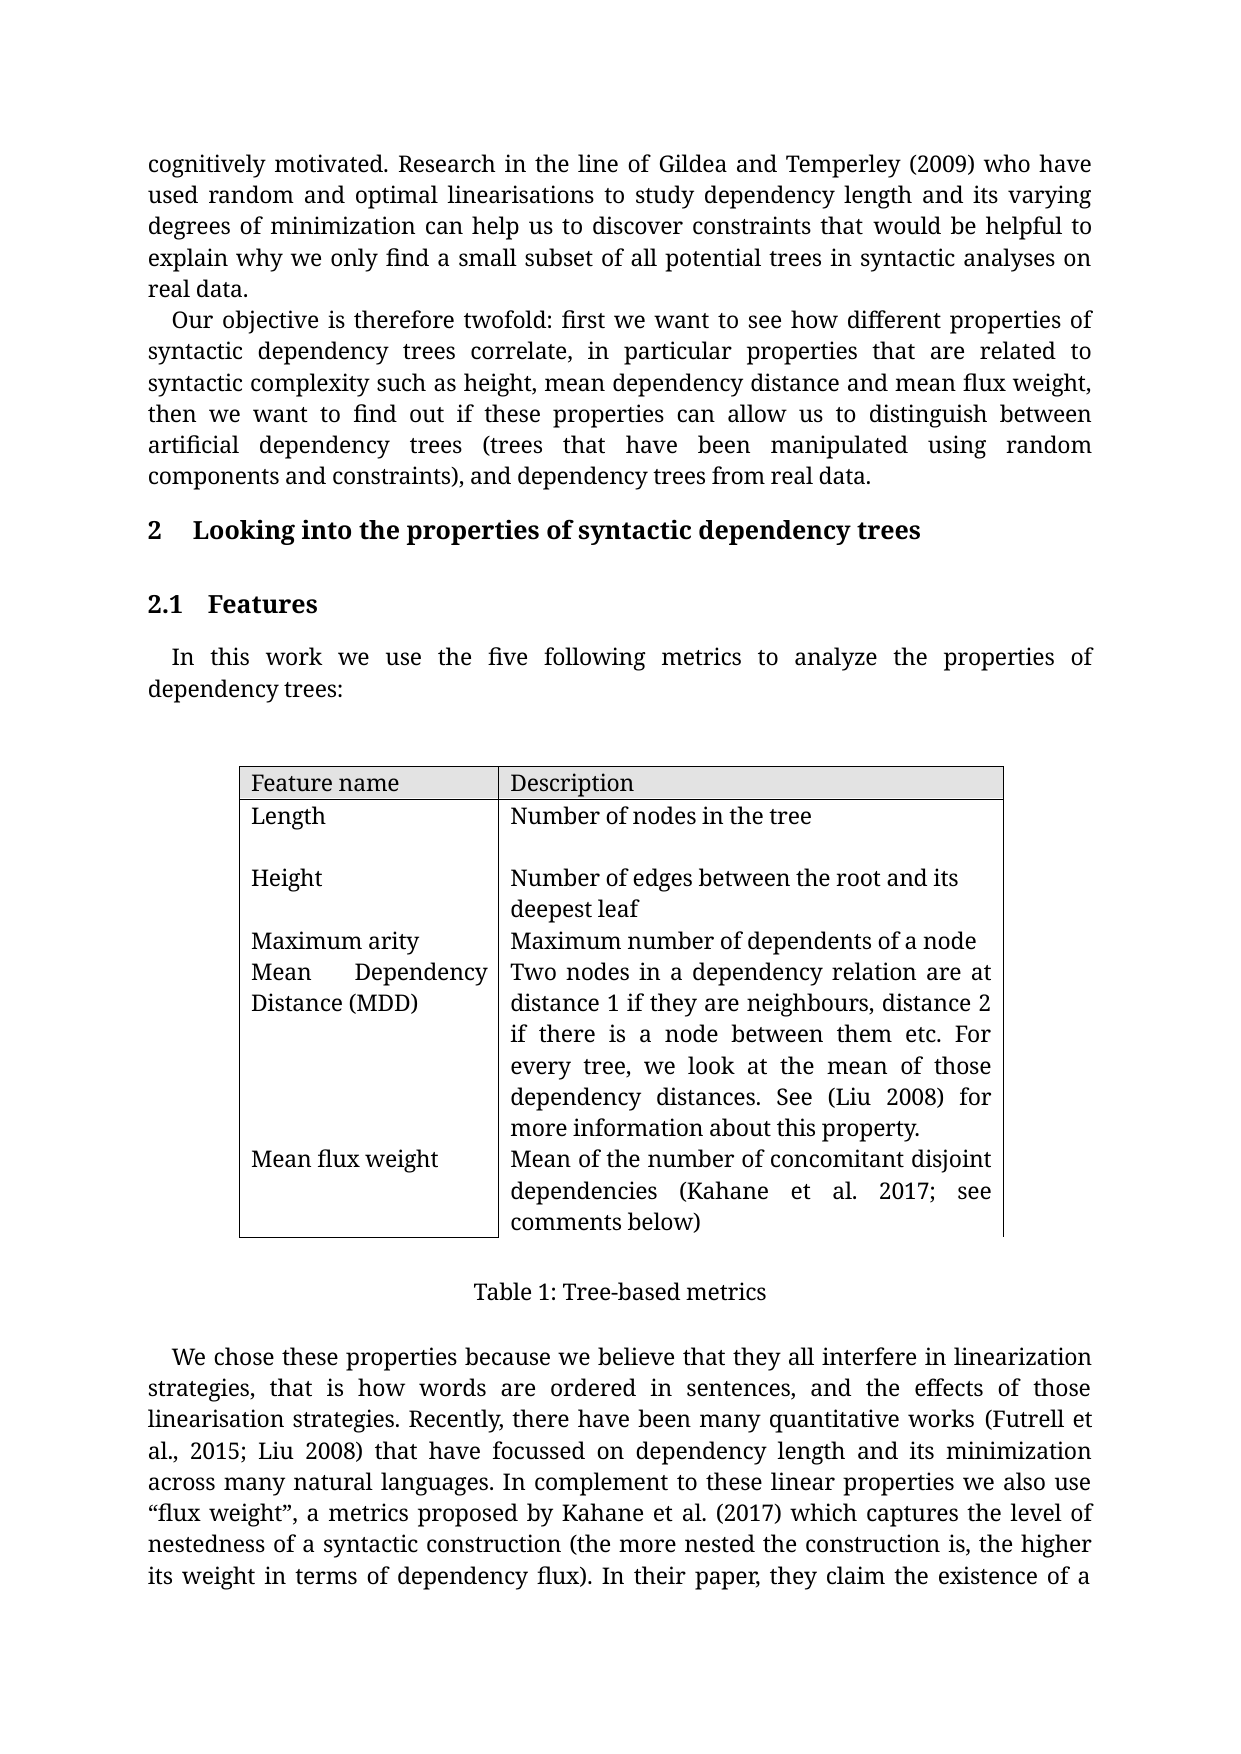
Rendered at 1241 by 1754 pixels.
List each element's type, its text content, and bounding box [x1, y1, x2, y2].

table_cell Mean Dependency Distance (MDD) [240, 956, 498, 1143]
text We chose these properties because we believe that they all interfere in linearization strategies, that is how words are ordered in sentences, and the effects of those linearisation strategies. Recently, there have been many quantitative works ​​(Futrell et al., 2015; Liu 2008) that have focussed on dependency length and its minimization across many natural languages. In complement to these linear properties we also use “flux weight”, a metrics proposed by Kahane et al. (2017) which captures the level of nestedness of a syntactic construction (the more nested the construction is, the higher its weight in terms of dependency flux). In their paper, they claim the existence of a [148, 1341, 1092, 1591]
text cognitively motivated. Research in the line of Gildea and Temperley (2009) who have used random and optimal linearisations to study dependency length and its varying degrees of minimization can help us to discover constraints that would be helpful to explain why we only find a small subset of all potential trees in syntactic analyses on real data. [148, 148, 1092, 304]
text In this work we use the five following metrics to analyze the properties of dependency trees: [148, 641, 1092, 704]
table_header Feature name [240, 767, 498, 798]
table_cell Maximum arity [240, 925, 498, 956]
table_cell Mean flux weight [240, 1143, 498, 1237]
list Features [148, 587, 1092, 621]
text Our objective is therefore twofold: first we want to see how different properties of syntactic dependency trees correlate, in particular properties that are related to syntactic complexity such as height, mean dependency distance and mean flux weight, then we want to find out if these properties can allow us to distinguish between artificial dependency trees (trees that have been manipulated using random components and constraints), and dependency trees from real data. [148, 304, 1092, 491]
table_cell Two nodes in a dependency relation are at distance 1 if they are neighbours, distance 2 if there is a node between them etc. For every tree, we look at the mean of those dependency distances. See (Liu 2008) for more information about this property. [499, 956, 1003, 1143]
list Looking into the properties of syntactic dependency trees [148, 512, 1092, 546]
table_cell Maximum number of dependents of a node [499, 925, 1003, 956]
table_cell Number of nodes in the tree [499, 800, 1003, 862]
table_cell Height [240, 862, 498, 924]
table_cell Length [240, 800, 498, 862]
table_cell Number of edges between the root and its deepest leaf [499, 862, 1003, 924]
table_cell Mean of the number of concomitant disjoint dependencies (Kahane et al. 2017; see comments below) [499, 1143, 1003, 1237]
table_header Description [499, 767, 1003, 798]
text Table 1: Tree-based metrics [148, 1276, 1092, 1307]
